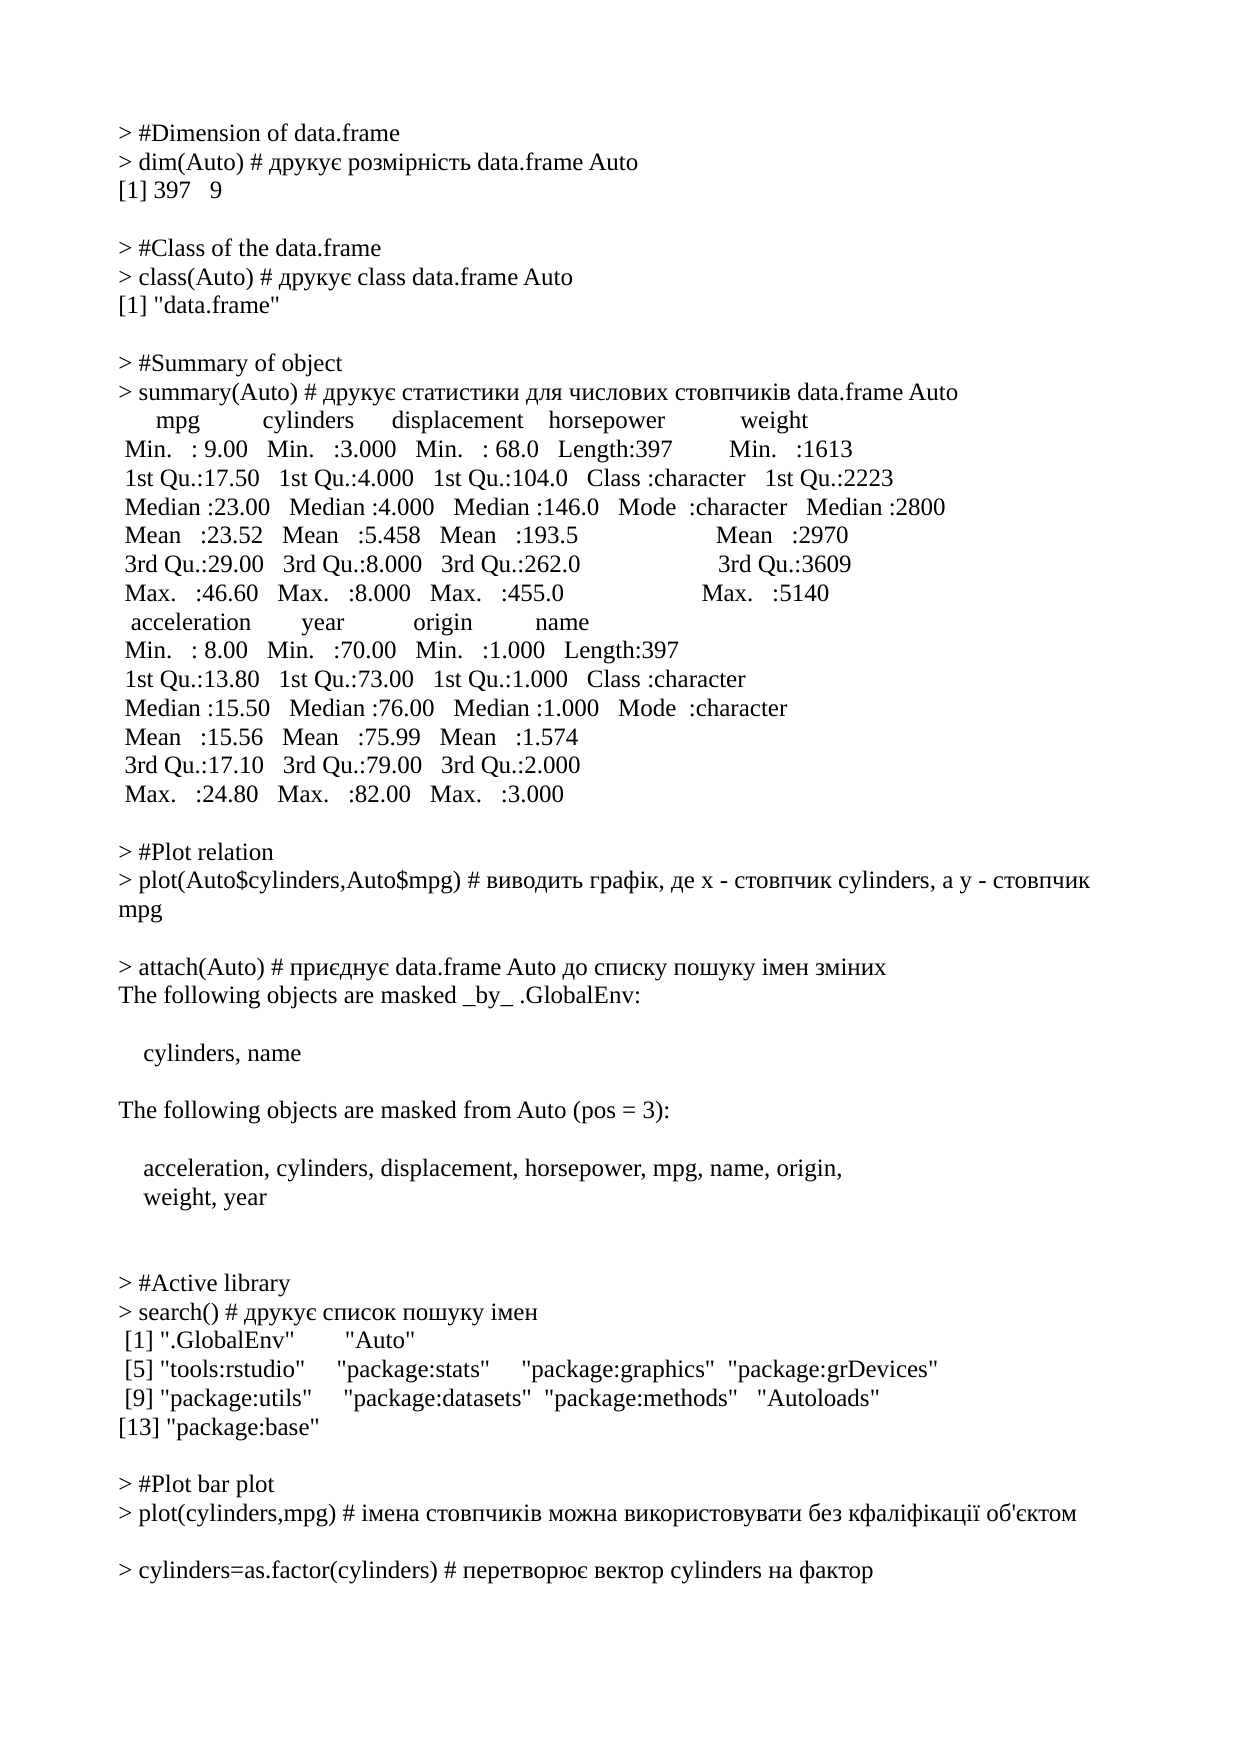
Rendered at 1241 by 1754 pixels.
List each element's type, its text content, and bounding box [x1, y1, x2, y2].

text acceleration year origin name [118, 607, 1122, 636]
text > #Plot relation [118, 837, 1122, 866]
text [9] "package:utils" "package:datasets" "package:methods" "Autoloads" [118, 1383, 1122, 1412]
text > #Class of the data.frame [118, 233, 1122, 262]
text Median :15.50 Median :76.00 Median :1.000 Mode :character [118, 693, 1122, 722]
text acceleration, cylinders, displacement, horsepower, mpg, name, origin, [118, 1153, 1122, 1182]
text mpg cylinders displacement horsepower weight [118, 406, 1122, 434]
text The following objects are masked from Auto (pos = 3): [118, 1096, 1122, 1124]
text Mean :23.52 Mean :5.458 Mean :193.5 Mean :2970 [118, 521, 1122, 549]
text > dim(Auto) # друкує розмірність data.frame Auto [118, 147, 1122, 176]
text The following objects are masked _by_ .GlobalEnv: [118, 981, 1122, 1009]
text cylinders, name [118, 1038, 1122, 1067]
text [1] ".GlobalEnv" "Auto" [118, 1326, 1122, 1354]
text 3rd Qu.:29.00 3rd Qu.:8.000 3rd Qu.:262.0 3rd Qu.:3609 [118, 549, 1122, 578]
text > cylinders=as.factor(cylinders) # перетворює вектор cylinders на фактор [118, 1556, 1122, 1584]
text weight, year [118, 1182, 1122, 1211]
text Max. :46.60 Max. :8.000 Max. :455.0 Max. :5140 [118, 578, 1122, 607]
text > attach(Auto) # приєднує data.frame Auto до списку пошуку імен зміних [118, 952, 1122, 981]
text > #Summary of object [118, 348, 1122, 377]
text > class(Auto) # друкує class data.frame Auto [118, 262, 1122, 291]
text [5] "tools:rstudio" "package:stats" "package:graphics" "package:grDevices" [118, 1354, 1122, 1383]
text > plot(cylinders,mpg) # імена стовпчиків можна використовувати без кфаліфікації об'єктом [118, 1498, 1122, 1527]
text Median :23.00 Median :4.000 Median :146.0 Mode :character Median :2800 [118, 492, 1122, 521]
text 1st Qu.:13.80 1st Qu.:73.00 1st Qu.:1.000 Class :character [118, 664, 1122, 693]
text [1] "data.frame" [118, 291, 1122, 319]
text [1] 397 9 [118, 176, 1122, 204]
text > search() # друкує список пошуку імен [118, 1297, 1122, 1326]
text > #Dimension of data.frame [118, 118, 1122, 147]
text Min. : 8.00 Min. :70.00 Min. :1.000 Length:397 [118, 636, 1122, 664]
text > summary(Auto) # друкує статистики для числових стовпчиків data.frame Auto [118, 377, 1122, 406]
text > #Plot bar plot [118, 1469, 1122, 1498]
text Mean :15.56 Mean :75.99 Mean :1.574 [118, 722, 1122, 751]
text Max. :24.80 Max. :82.00 Max. :3.000 [118, 779, 1122, 808]
text 3rd Qu.:17.10 3rd Qu.:79.00 3rd Qu.:2.000 [118, 751, 1122, 779]
text > plot(Auto$cylinders,Auto$mpg) # виводить графік, де x - стовпчик cylinders, а y - стовпчик mpg [118, 866, 1122, 923]
text Min. : 9.00 Min. :3.000 Min. : 68.0 Length:397 Min. :1613 [118, 434, 1122, 463]
text > #Active library [118, 1268, 1122, 1297]
text 1st Qu.:17.50 1st Qu.:4.000 1st Qu.:104.0 Class :character 1st Qu.:2223 [118, 463, 1122, 492]
text [13] "package:base" [118, 1412, 1122, 1441]
